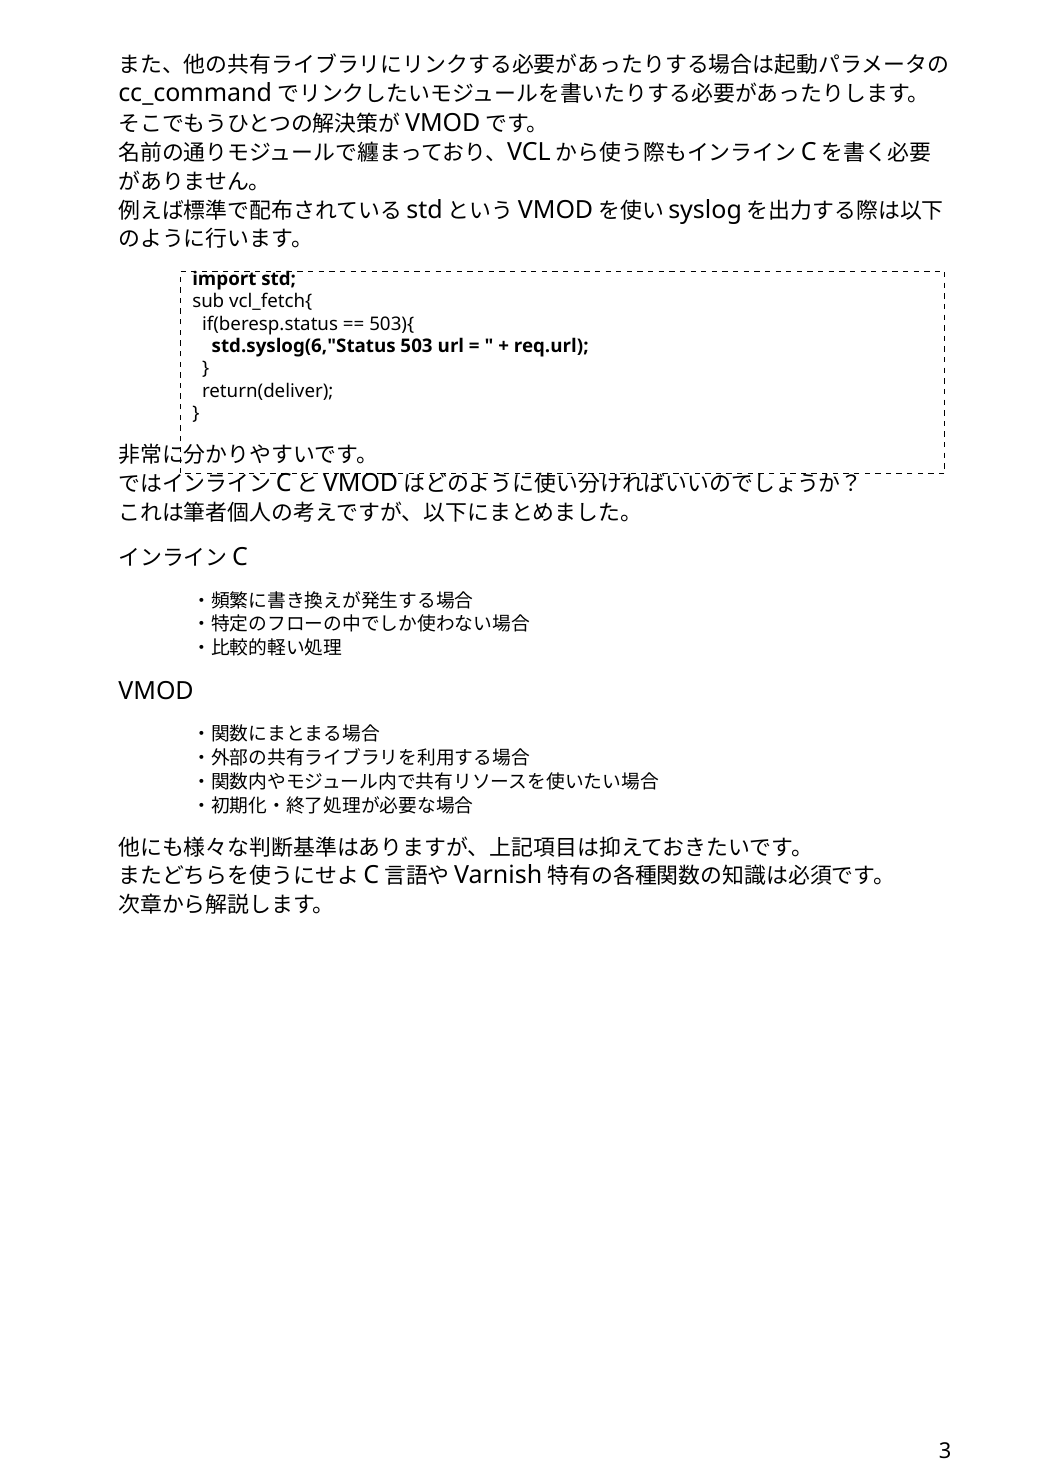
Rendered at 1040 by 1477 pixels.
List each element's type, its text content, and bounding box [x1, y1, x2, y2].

text 他にも様々な判断基準はありますが、上記項目は抑えておきたいです。 またどちらを使うにせよC言語やVarnish特有の各種関数の知識は必須です。 次章から解説します。 [118, 830, 951, 919]
text インラインC [118, 539, 951, 573]
text C{～}Cで囲んだ箇所がインラインCです。このように非常に気軽に書けるのがわかります。 しかしここで少し考えてみましょう。もしコードが長い場合はどうでしょうか？ ファイルを外出ししてincludeするのも有りですがあまりスマートではありません。関数化を行ったとしても、呼び出す際にはインラインCで書く必要があります。 例えば、req.urlの値をインラインCで取得する場合はVRT_r_req_url(sp)と、 書かなくてはならないなどコードのメンテナンス性にも難があります。 また、他の共有ライブラリにリンクする必要があったりする場合は起動パラメータのcc_commandでリンクしたいモジュールを書いたりする必要があったりします。 そこでもうひとつの解決策がVMODです。 名前の通りモジュールで纏まっており、VCLから使う際もインラインCを書く必要がありません。 例えば標準で配布されているstdというVMODを使いsyslogを出力する際は以下のように行います。 [118, 47, 951, 253]
text 非常に分かりやすいです。 ではインラインCとVMODはどのように使い分ければいいのでしょうか？ これは筆者個人の考えですが、以下にまとめました。 [118, 437, 951, 526]
text ・関数にまとまる場合 ・外部の共有ライブラリを利用する場合 ・関数内やモジュール内で共有リソースを使いたい場合 ・初期化・終了処理が必要な場合 [192, 719, 951, 817]
text ・頻繁に書き換えが発生する場合 ・特定のフローの中でしか使わない場合 ・比較的軽い処理 [192, 585, 951, 660]
text VMOD [118, 672, 951, 706]
text import std; sub vcl_fetch{ if(beresp.status == 503){ std.syslog(6,"Status 503 url = " + req.url); } return(deliver); } [192, 265, 951, 425]
